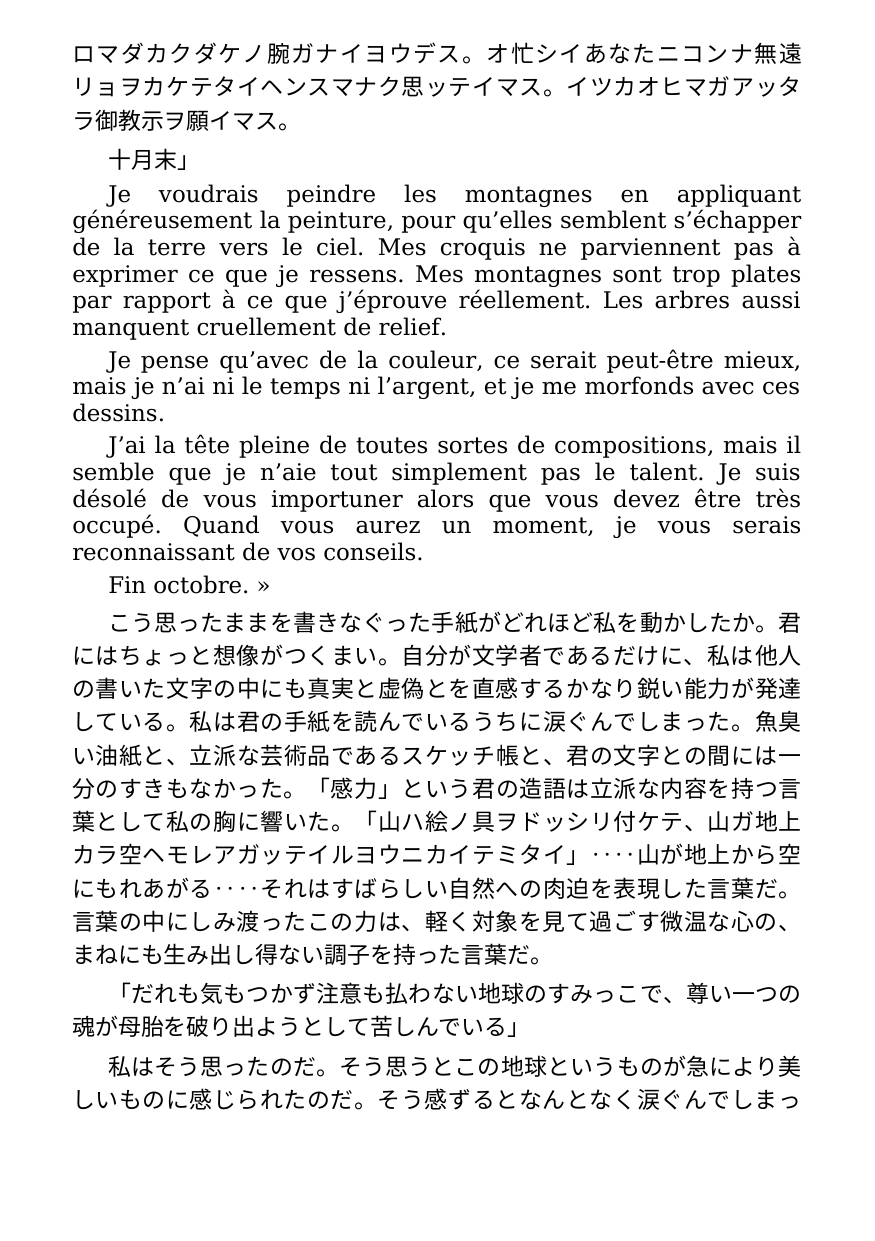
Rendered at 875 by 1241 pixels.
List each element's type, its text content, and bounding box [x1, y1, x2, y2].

text ロマダカクダケノ腕ガナイヨウデス。オ忙シイあなたニコンナ無遠リョヲカケテタイヘンスマナク思ッテイマス。イツカオヒマガアッタラ御教示ヲ願イマス。 [72, 36, 802, 136]
text Fin octobre. » [72, 572, 802, 599]
text 「だれも気もつかず注意も払わない地球のすみっこで、尊い一つの魂が母胎を破り出ようとして苦しんでいる」 [72, 976, 802, 1042]
text こう思ったままを書きなぐった手紙がどれほど私を動かしたか。君にはちょっと想像がつくまい。自分が文学者であるだけに、私は他人の書いた文字の中にも真実と虚偽とを直感するかなり鋭い能力が発達している。私は君の手紙を読んでいるうちに涙ぐんでしまった。魚臭い油紙と、立派な芸術品であるスケッチ帳と、君の文字との間には一分のすきもなかった。「感力」という君の造語は立派な内容を持つ言葉として私の胸に響いた。「山ハ絵ノ具ヲドッシリ付ケテ、山ガ地上カラ空ヘモレアガッテイルヨウニカイテミタイ」‥‥山が地上から空にもれあがる‥‥それはすばらしい自然への肉迫を表現した言葉だ。言葉の中にしみ渡ったこの力は、軽く対象を見て過ごす微温な心の、まねにも生み出し得ない調子を持った言葉だ。 [72, 604, 802, 970]
text 十月末」 [72, 142, 802, 175]
text Je pense qu’avec de la couleur, ce serait peut-être mieux, mais je n’ai ni le temps ni l’argent, et je me morfonds avec ces dessins. [72, 347, 802, 427]
text J’ai la tête pleine de toutes sortes de compositions, mais il semble que je n’aie tout simplement pas le talent. Je suis désolé de vous importuner alors que vous devez être très occupé. Quand vous aurez un moment, je vous serais reconnaissant de vos conseils. [72, 433, 802, 566]
text Je voudrais peindre les montagnes en appliquant généreusement la peinture, pour qu’elles semblent s’échapper de la terre vers le ciel. Mes croquis ne parviennent pas à exprimer ce que je ressens. Mes montagnes sont trop plates par rapport à ce que j’éprouve réellement. Les arbres aussi manquent cruellement de relief. [72, 181, 802, 341]
text 私はそう思ったのだ。そう思うとこの地球というものが急により美しいものに感じられたのだ。そう感ずるとなんとなく涙ぐんでしまっ [72, 1048, 802, 1115]
